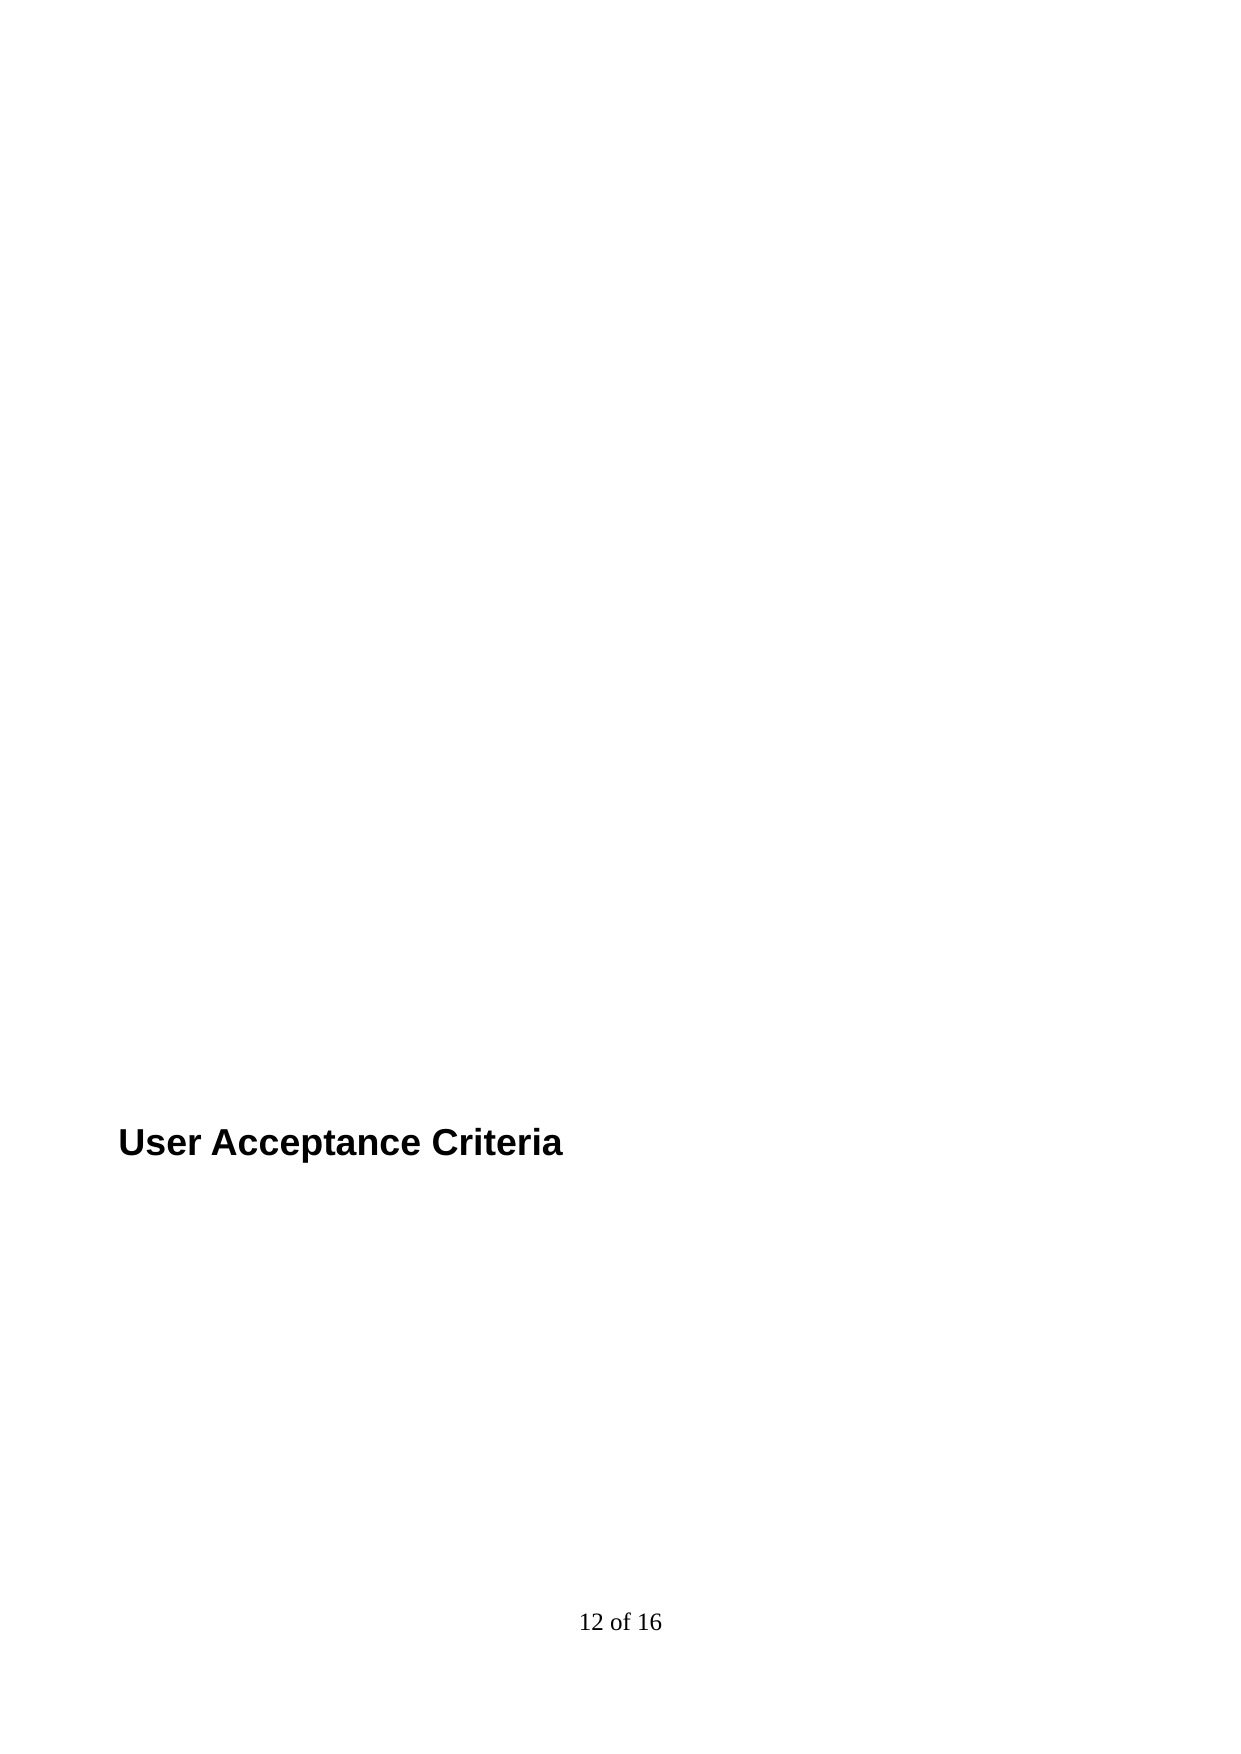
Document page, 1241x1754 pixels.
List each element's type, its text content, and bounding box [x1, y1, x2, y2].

subtitle User Acceptance Criteria [118, 1121, 1122, 1164]
